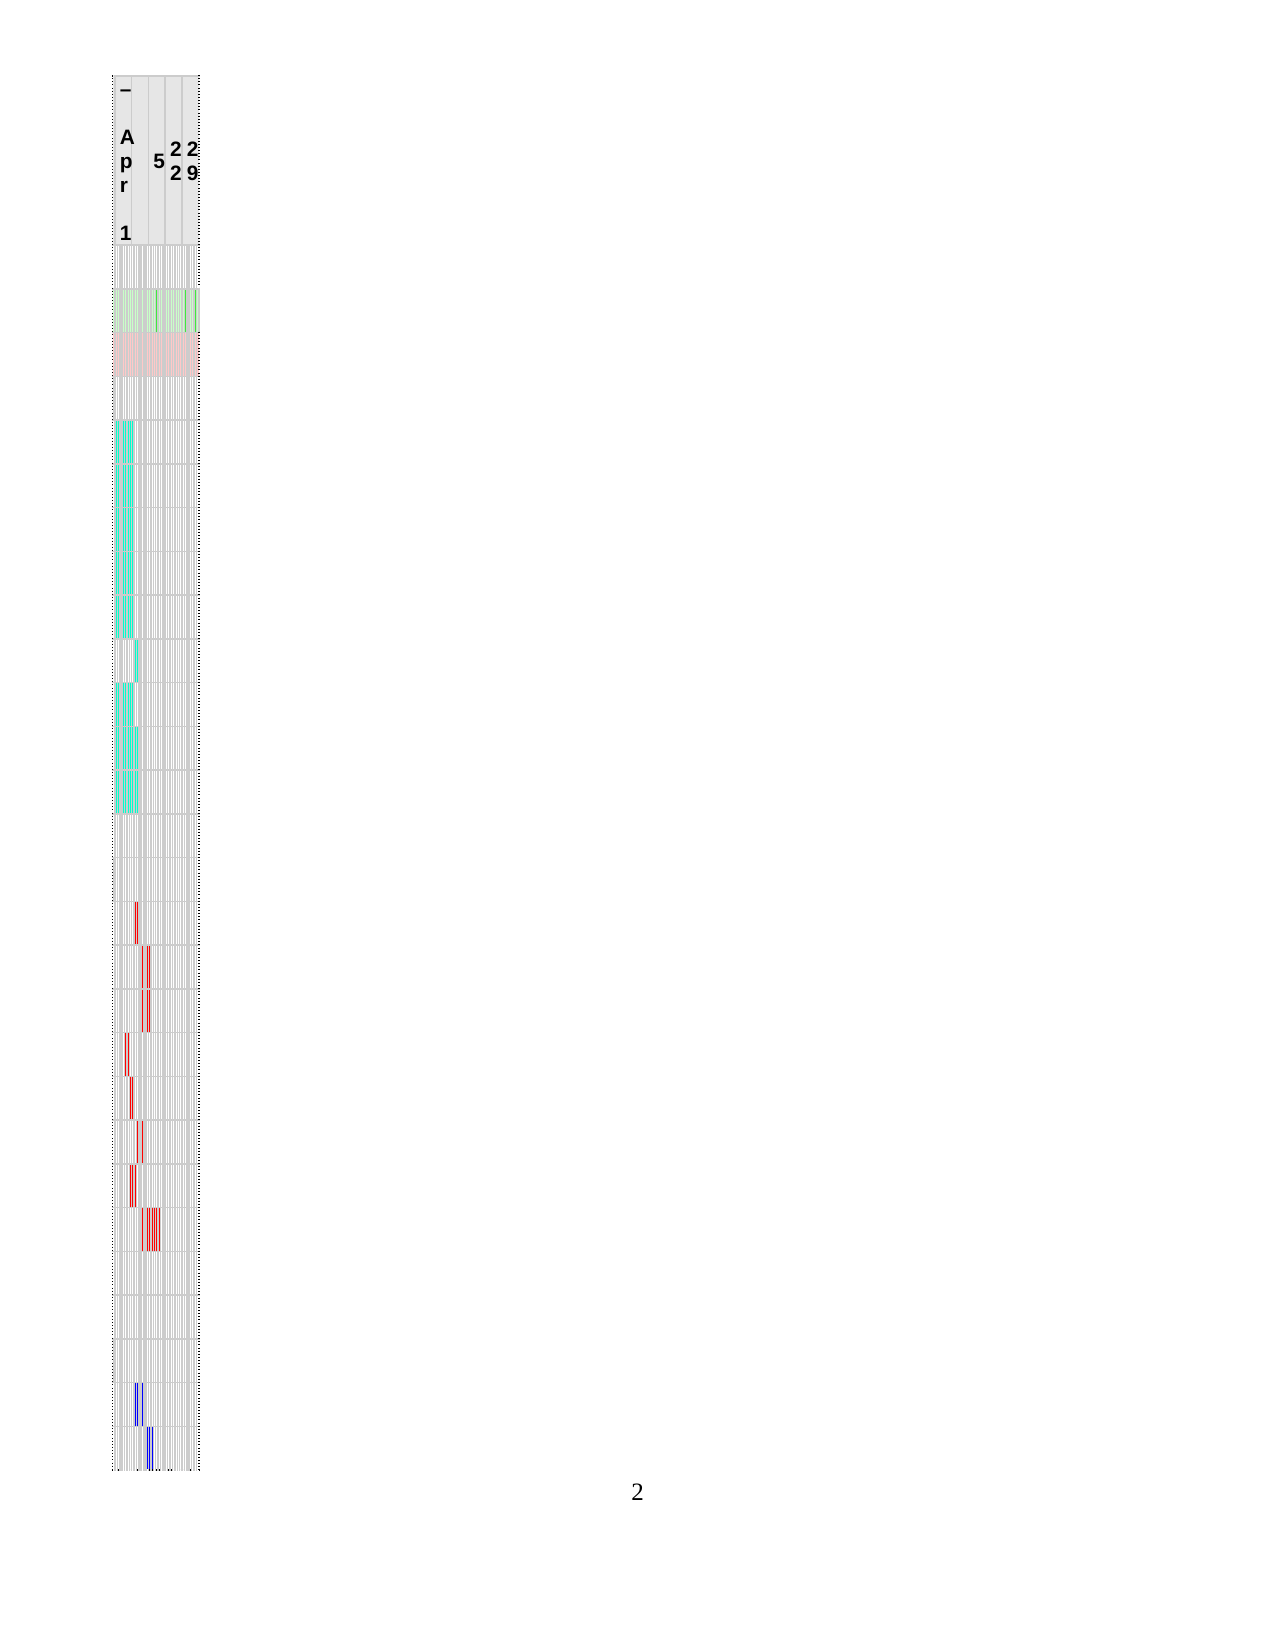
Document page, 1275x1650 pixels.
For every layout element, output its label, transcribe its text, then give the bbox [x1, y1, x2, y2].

table_cell 29 [183, 77, 199, 244]
table_cell Apr 16-22 [166, 77, 181, 244]
table_cell Mar 26 – Apr 1 [116, 77, 131, 244]
table_cell Apr 2-8 [132, 77, 148, 244]
table_cell Apr 9-15 [149, 77, 164, 244]
